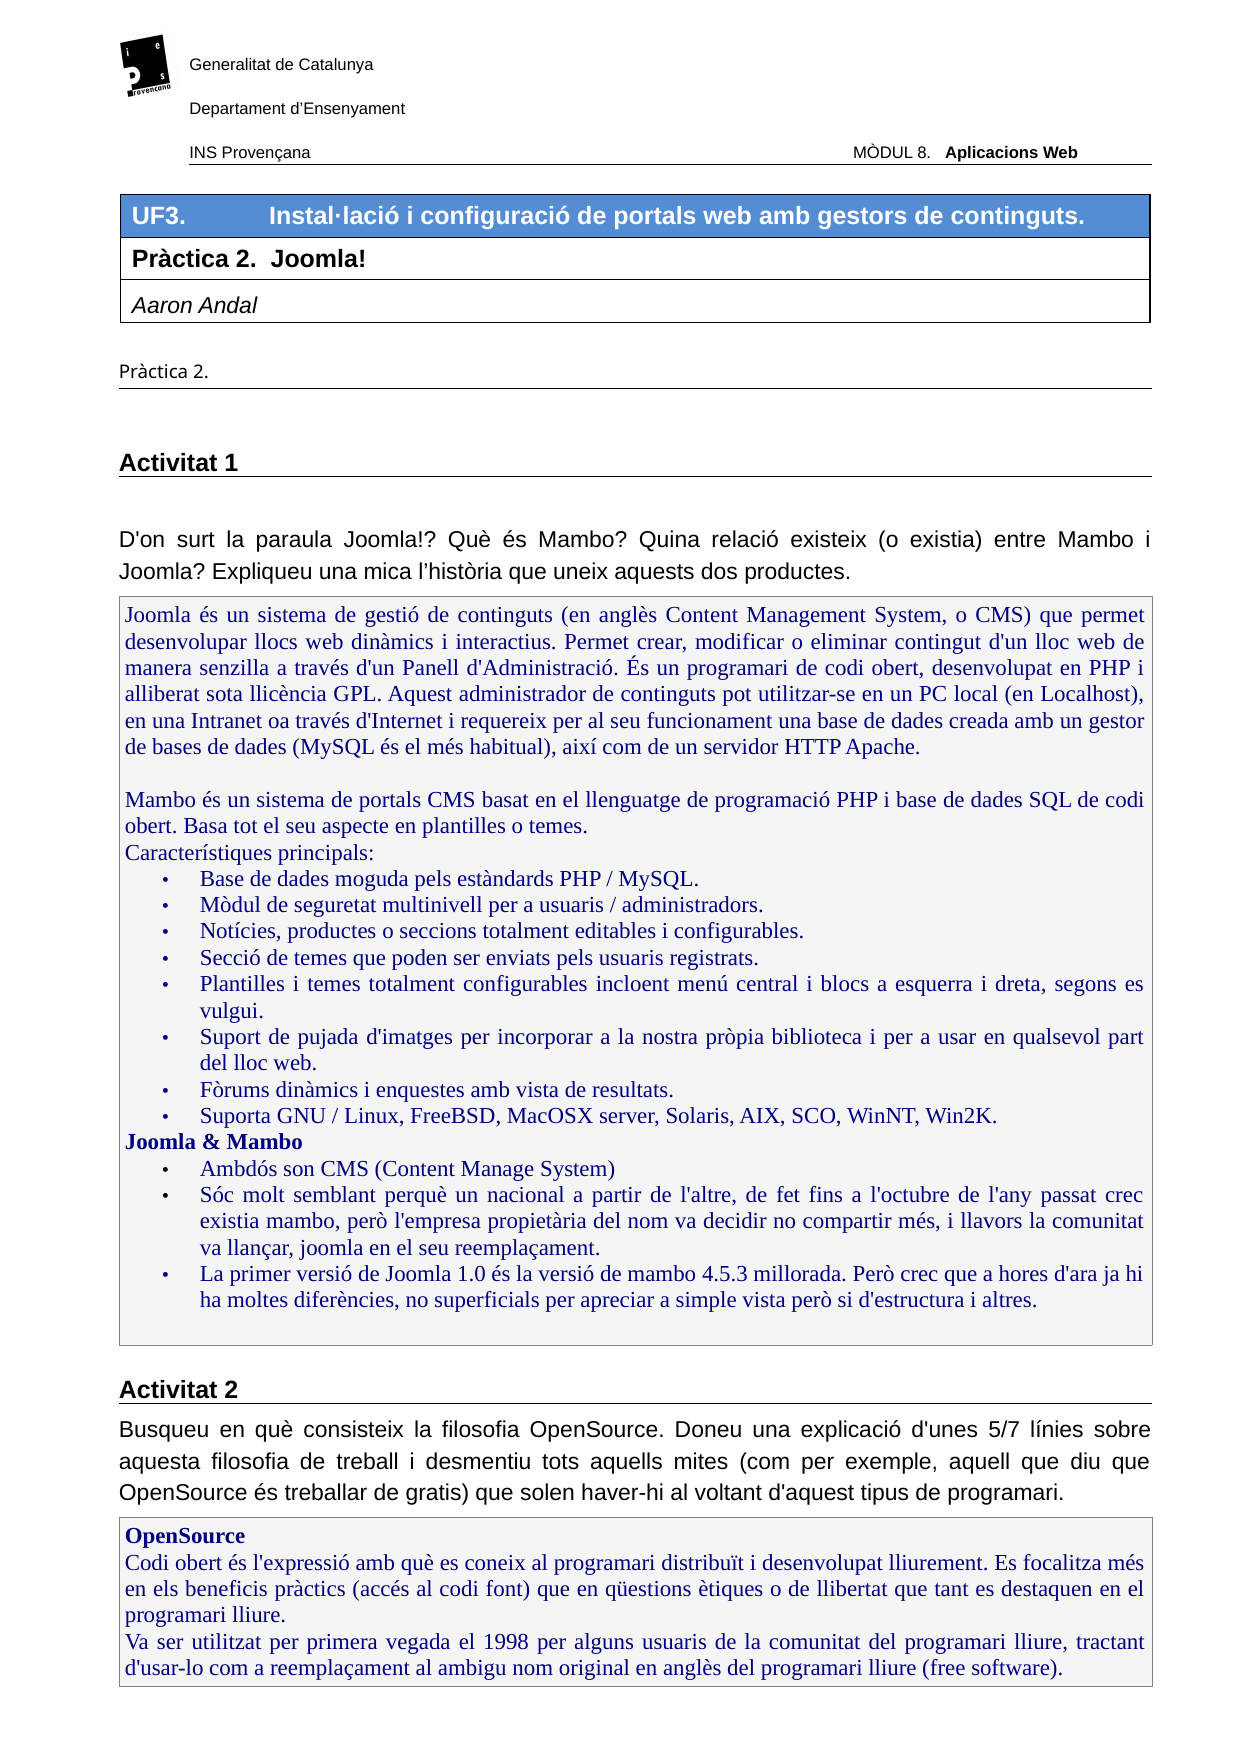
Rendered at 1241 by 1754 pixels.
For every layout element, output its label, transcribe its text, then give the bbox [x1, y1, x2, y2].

table_header Joomla és un sistema de gestió de continguts (en anglès Content Management System, o CMS) que permet desenvolupar llocs web dinàmics i interactius. Permet crear, modificar o eliminar contingut d'un lloc web de manera senzilla a través d'un Panell d'Administració. És un programari de codi obert, desenvolupat en PHP i alliberat sota llicència GPL. Aquest administrador de continguts pot utilitzar-se en un PC local (en Localhost), en una Intranet oa través d'Internet i requereix per al seu funcionament una base de dades creada amb un gestor de bases de dades (MySQL és el més habitual), així com de un servidor HTTP Apache. Mambo és un sistema de portals CMS basat en el llenguatge de programació PHP i base de dades SQL de codi obert. Basa tot el seu aspecte en plantilles o temes. Característiques principals: Base de dades moguda pels estàndards PHP / MySQL. Mòdul de seguretat multinivell per a usuaris / administradors. Notícies, productes o seccions totalment editables i configurables. Secció de temes que poden ser enviats pels usuaris registrats. Plantilles i temes totalment configurables incloent menú central i blocs a esquerra i dreta, segons es vulgui. Suport de pujada d'imatges per incorporar a la nostra pròpia biblioteca i per a usar en qualsevol part del lloc web. Fòrums dinàmics i enquestes amb vista de resultats. Suporta GNU / Linux, FreeBSD, MacOSX server, Solaris, AIX, SCO, WinNT, Win2K. Joomla & Mambo Ambdós son CMS (Content Manage System) Sóc molt semblant perquè un nacional a partir de l'altre, de fet fins a l'octubre de l'any passat crec existia mambo, però l'empresa propietària del nom va decidir no compartir més, i llavors la comunitat va llançar, joomla en el seu reemplaçament. La primer versió de Joomla 1.0 és la versió de mambo 4.5.3 millorada. Però crec que a hores d'ara ja hi ha moltes diferències, no superficials per apreciar a simple vista però si d'estructura i altres. [120, 597, 1152, 1345]
text Busqueu en què consisteix la filosofia OpenSource. Doneu una explicació d'unes 5/7 línies sobre aquesta filosofia de treball i desmentiu tots aquells mites (com per exemple, aquell que diu que OpenSource és treballar de gratis) que solen haver-hi al voltant d'aquest tipus de programari. [119, 1416, 1152, 1506]
table_cell Aaron Andal [121, 280, 1149, 322]
text D'on surt la paraula Joomla!? Què és Mambo? Quina relació existeix (o existia) entre Mambo i Joomla? Expliqueu una mica l’història que uneix aquests dos productes. [119, 526, 1152, 584]
picture [114, 28, 181, 102]
text Pràctica 2. [119, 352, 1152, 388]
table_cell Pràctica 2. Joomla! [121, 238, 1149, 279]
subtitle Activitat 1 [119, 447, 1152, 476]
subtitle Activitat 2 [119, 1374, 1152, 1403]
table_header UF3. Instal·lació i configuració de portals web amb gestors de continguts. [121, 195, 1149, 237]
table_header OpenSource Codi obert és l'expressió amb què es coneix al programari distribuït i desenvolupat lliurement. Es focalitza més en els beneficis pràctics (accés al codi font) que en qüestions ètiques o de llibertat que tant es destaquen en el programari lliure. Va ser utilitzat per primera vegada el 1998 per alguns usuaris de la comunitat del programari lliure, tractant d'usar-lo com a reemplaçament al ambigu nom original en anglès del programari lliure (free software). [120, 1518, 1152, 1686]
